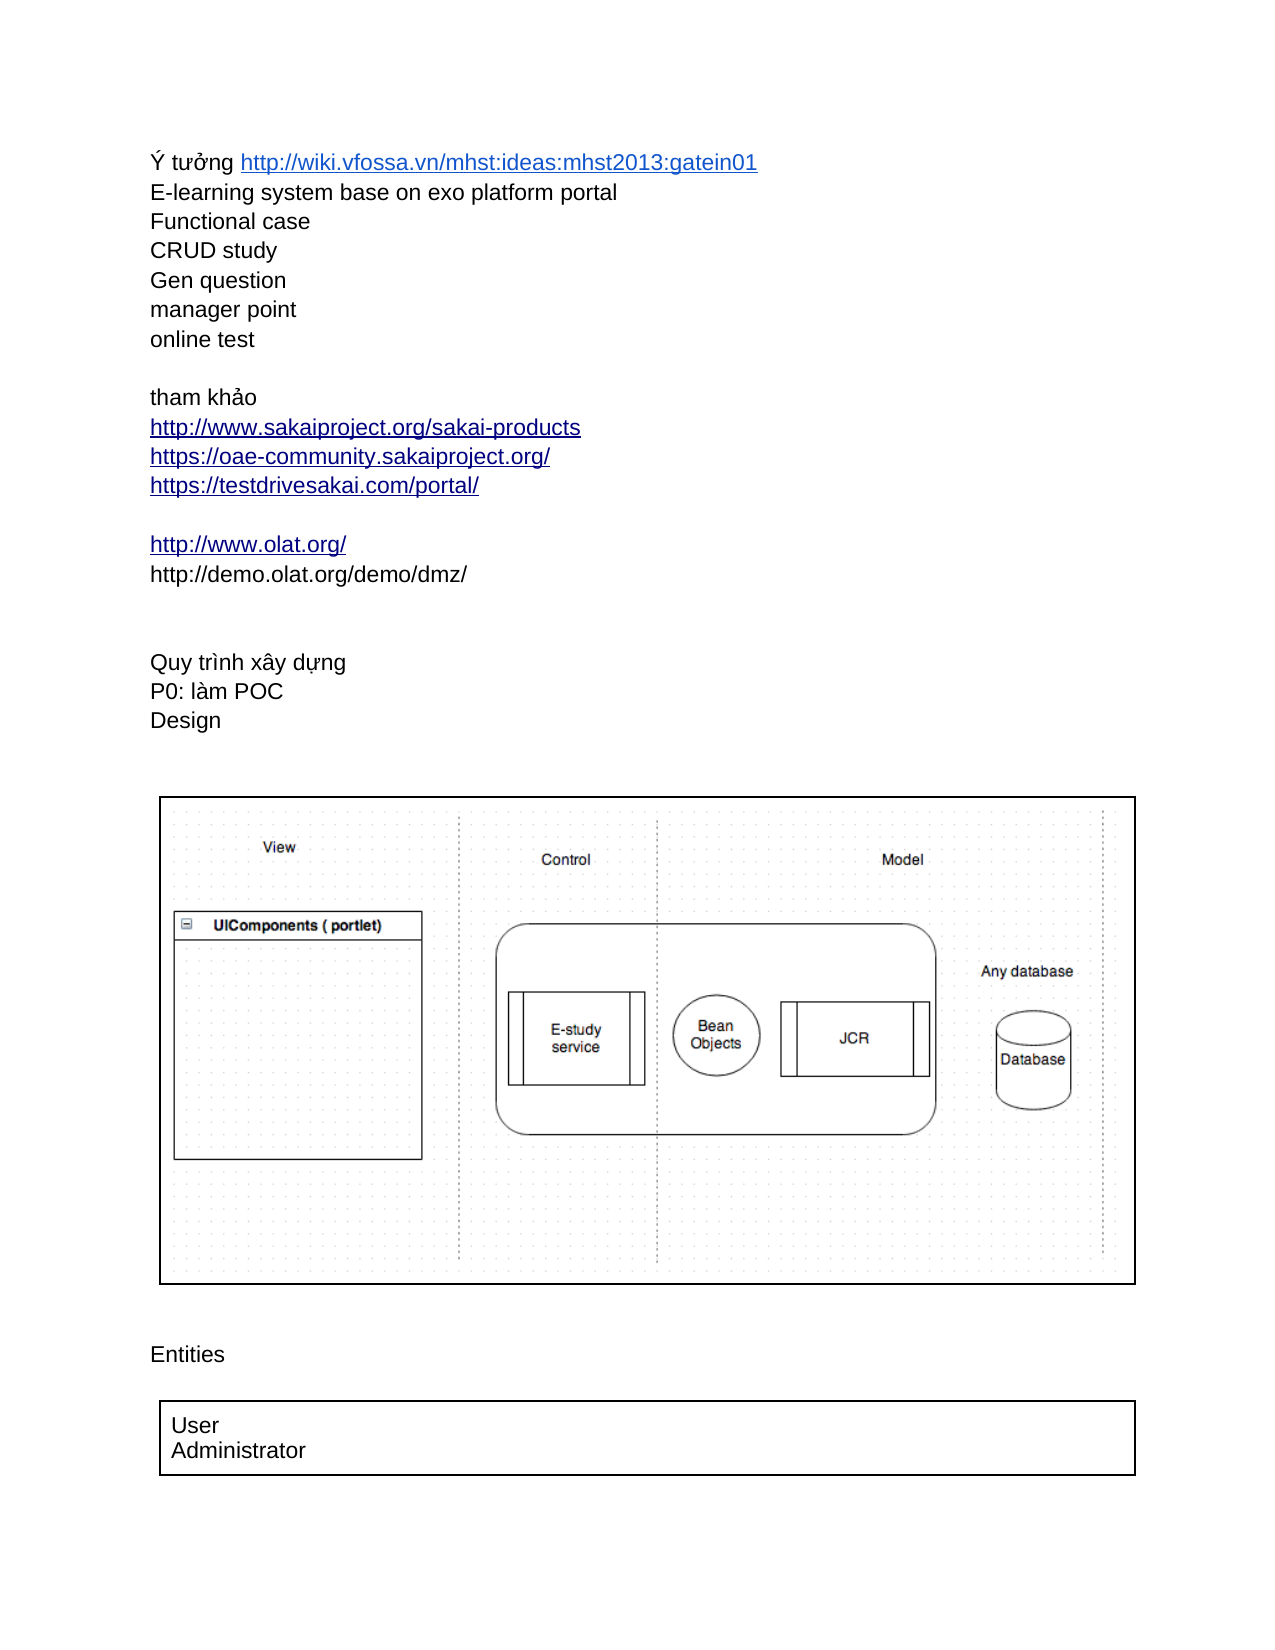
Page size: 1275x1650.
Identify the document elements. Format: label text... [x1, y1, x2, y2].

text Entities [150, 1341, 1125, 1367]
text Functional case [150, 209, 1125, 234]
table_header User Administrator [161, 1402, 1134, 1474]
picture [170, 808, 1121, 1273]
text http://www.olat.org/ [150, 532, 1125, 557]
text CRUD study [150, 238, 1125, 264]
text tham khảo [150, 385, 1125, 411]
text Gen question [150, 267, 1125, 293]
text manager point [150, 297, 1125, 322]
text E-learning system base on exo platform portal [150, 179, 1125, 205]
text Ý tưởng http://wiki.vfossa.vn/mhst:ideas:mhst2013:gatein01 [150, 150, 1125, 176]
text online test [150, 326, 1125, 352]
text Quy trình xây dựng [150, 649, 1125, 675]
text https://testdrivesakai.com/portal/ [150, 473, 1125, 499]
table_header [161, 798, 1134, 1283]
text http://demo.olat.org/demo/dmz/ [150, 561, 1125, 587]
text P0: làm POC [150, 679, 1125, 704]
text http://www.sakaiproject.org/sakai-products [150, 414, 1125, 440]
text Design [150, 708, 1125, 734]
text https://oae-community.sakaiproject.org/ [150, 444, 1125, 469]
